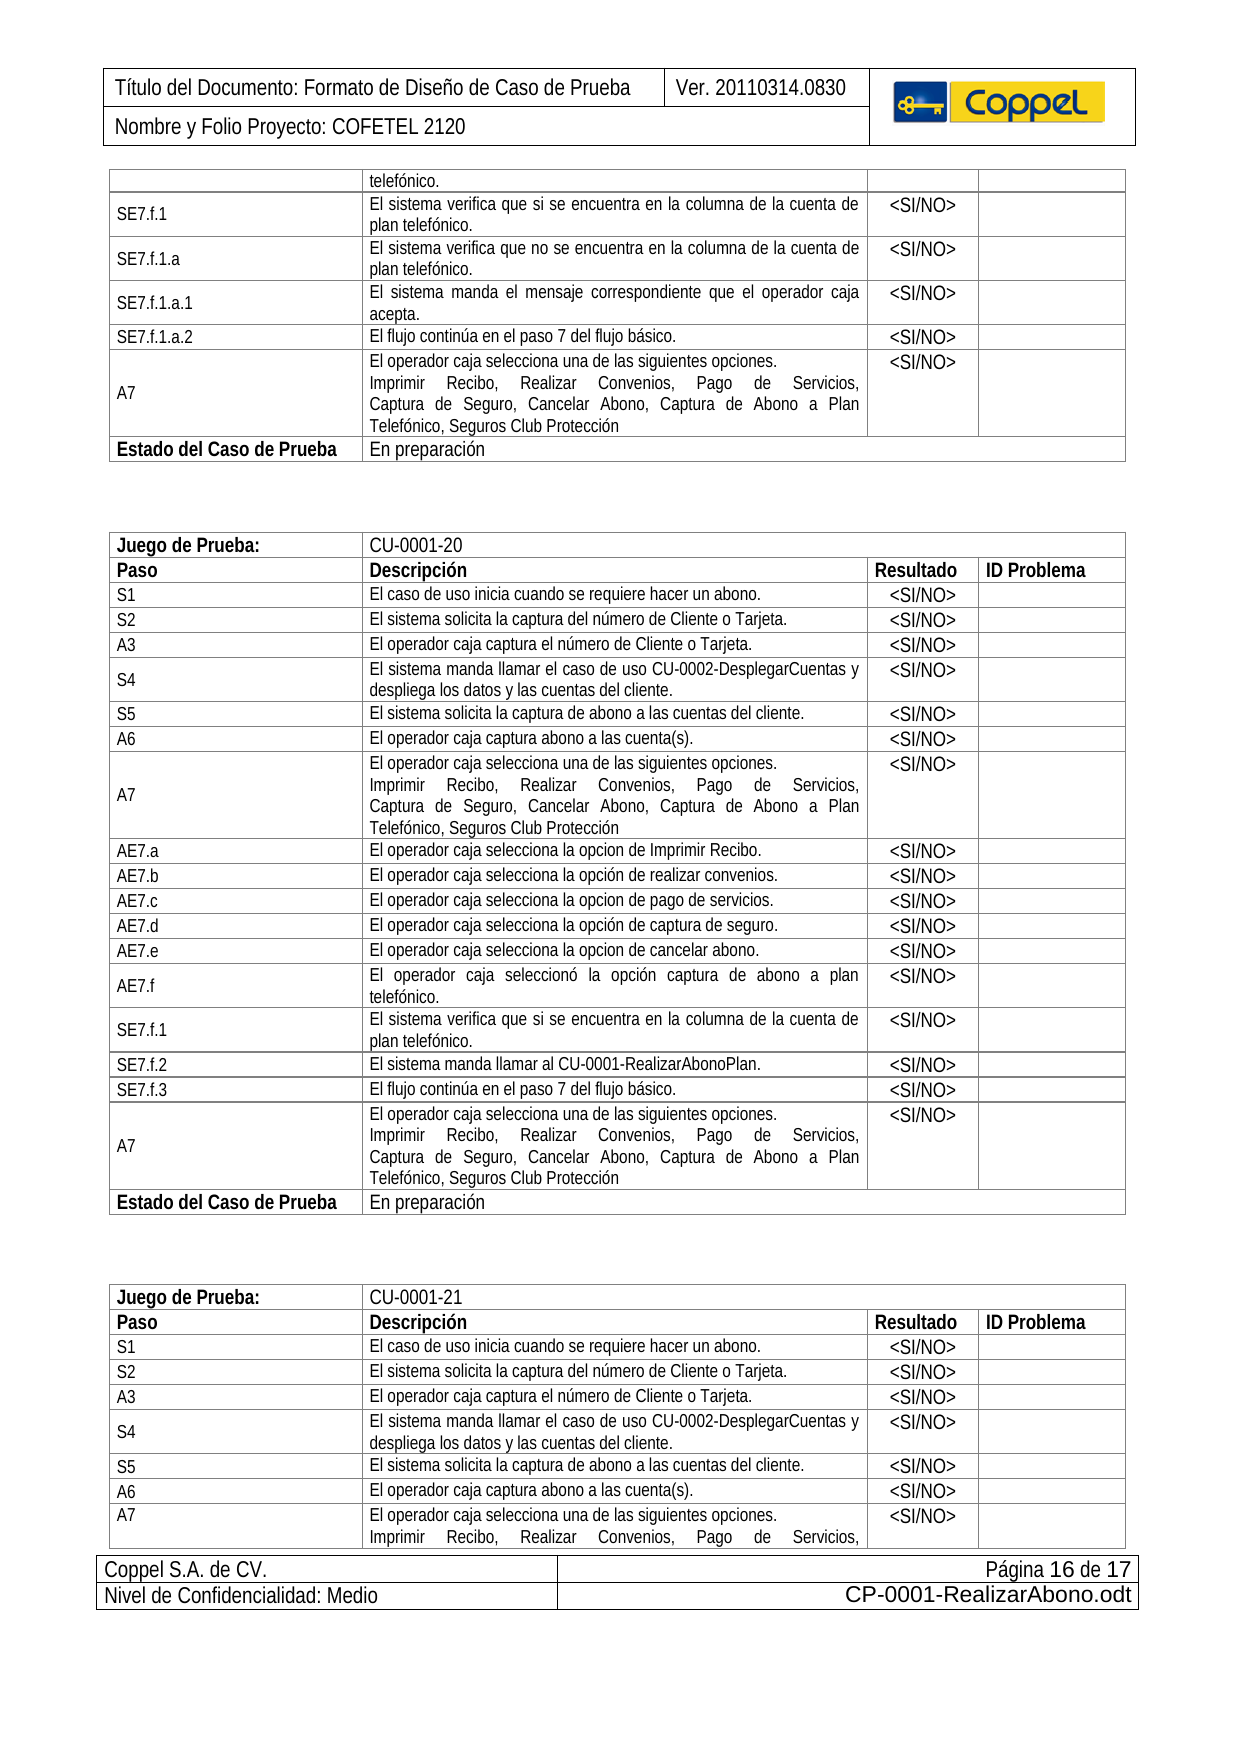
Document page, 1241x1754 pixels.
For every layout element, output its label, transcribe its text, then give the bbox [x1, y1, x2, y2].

table_cell [979, 889, 1125, 913]
table_cell [979, 281, 1125, 324]
table_cell ID Problema [979, 558, 1125, 582]
table_cell S5 [110, 702, 362, 726]
table_cell S1 [110, 583, 362, 607]
table_cell [979, 914, 1125, 938]
table_cell [868, 170, 978, 191]
table_cell El sistema verifica que no se encuentra en la columna de la cuenta de plan telefónico. [363, 237, 867, 280]
table_cell El operador caja captura abono a las cuenta(s). [363, 727, 867, 751]
table_cell En preparación [363, 1190, 1125, 1214]
table_cell <SI/NO> [868, 727, 978, 751]
table_cell <SI/NO> [868, 281, 978, 324]
table_cell El operador caja selecciona una de las siguientes opciones. Imprimir Recibo, Realizar Convenios, Pago de Servicios, Captura de Seguro, Cancelar Abono, Captura de Abono a Plan Telefónico, Seguros Club Protección [363, 350, 867, 436]
table_cell <SI/NO> [868, 889, 978, 913]
table_cell <SI/NO> [868, 633, 978, 657]
table_cell [979, 193, 1125, 236]
table_cell [979, 1360, 1125, 1384]
table_cell AE7.d [110, 914, 362, 938]
table_cell El operador caja selecciona la opción de captura de seguro. [363, 914, 867, 938]
table_cell [979, 1008, 1125, 1051]
table_cell A7 [110, 752, 362, 838]
table_cell [979, 752, 1125, 838]
table_header Juego de Prueba: [110, 1285, 362, 1309]
table_cell <SI/NO> [868, 1504, 978, 1547]
table_cell <SI/NO> [868, 658, 978, 701]
table_cell SE7.f.1 [110, 193, 362, 236]
table_cell El operador caja selecciona una de las siguientes opciones. Imprimir Recibo, Realizar Convenios, Pago de Servicios, [363, 1504, 867, 1547]
table_cell El sistema solicita la captura del número de Cliente o Tarjeta. [363, 608, 867, 632]
table_cell <SI/NO> [868, 193, 978, 236]
table_cell Resultado [868, 558, 978, 582]
table_cell [110, 170, 362, 191]
table_cell [979, 633, 1125, 657]
table_cell [979, 702, 1125, 726]
table_cell SE7.f.1.a.1 [110, 281, 362, 324]
table_cell [979, 1454, 1125, 1478]
table_cell [979, 1385, 1125, 1409]
table_cell [979, 964, 1125, 1007]
table_cell El caso de uso inicia cuando se requiere hacer un abono. [363, 583, 867, 607]
table_cell S1 [110, 1335, 362, 1359]
table_cell A7 [110, 1504, 362, 1547]
table_cell El operador caja selecciona una de las siguientes opciones. Imprimir Recibo, Realizar Convenios, Pago de Servicios, Captura de Seguro, Cancelar Abono, Captura de Abono a Plan Telefónico, Seguros Club Protección [363, 752, 867, 838]
table_cell S4 [110, 658, 362, 701]
table_cell A3 [110, 1385, 362, 1409]
table_cell <SI/NO> [868, 1479, 978, 1503]
table_cell [979, 583, 1125, 607]
table_cell <SI/NO> [868, 1335, 978, 1359]
table_cell El operador caja selecciona la opción de realizar convenios. [363, 864, 867, 888]
table_cell <SI/NO> [868, 914, 978, 938]
table_cell <SI/NO> [868, 1053, 978, 1076]
table_cell ID Problema [979, 1310, 1125, 1334]
table_cell [979, 839, 1125, 863]
table_cell El sistema solicita la captura de abono a las cuentas del cliente. [363, 702, 867, 726]
table_cell El sistema solicita la captura de abono a las cuentas del cliente. [363, 1454, 867, 1478]
table_cell AE7.e [110, 939, 362, 963]
table_cell El sistema solicita la captura del número de Cliente o Tarjeta. [363, 1360, 867, 1384]
table_cell El operador caja selecciona la opcion de cancelar abono. [363, 939, 867, 963]
table_cell <SI/NO> [868, 1454, 978, 1478]
table_cell [979, 939, 1125, 963]
table_cell El flujo continúa en el paso 7 del flujo básico. [363, 325, 867, 349]
table_cell El sistema verifica que si se encuentra en la columna de la cuenta de plan telefónico. [363, 193, 867, 236]
table_cell <SI/NO> [868, 702, 978, 726]
table_cell Paso [110, 1310, 362, 1334]
table_cell SE7.f.1 [110, 1008, 362, 1051]
table_cell SE7.f.1.a.2 [110, 325, 362, 349]
table_cell [979, 350, 1125, 436]
table_cell El operador caja captura el número de Cliente o Tarjeta. [363, 633, 867, 657]
table_cell [979, 1053, 1125, 1076]
table_cell [979, 1103, 1125, 1189]
table_cell <SI/NO> [868, 839, 978, 863]
table_cell S2 [110, 608, 362, 632]
table_cell Estado del Caso de Prueba [110, 437, 362, 461]
table_cell <SI/NO> [868, 1103, 978, 1189]
table_cell <SI/NO> [868, 1410, 978, 1453]
table_cell El sistema manda llamar al CU-0001-RealizarAbonoPlan. [363, 1053, 867, 1076]
table_cell El operador caja selecciona la opcion de pago de servicios. [363, 889, 867, 913]
table_cell <SI/NO> [868, 1078, 978, 1101]
table_header CU-0001-20 [363, 533, 1125, 557]
table_cell S4 [110, 1410, 362, 1453]
table_cell <SI/NO> [868, 939, 978, 963]
table_cell [979, 727, 1125, 751]
table_cell El operador caja selecciona la opcion de Imprimir Recibo. [363, 839, 867, 863]
table_header CU-0001-21 [363, 1285, 1125, 1309]
table_cell A6 [110, 1479, 362, 1503]
table_cell [979, 658, 1125, 701]
table_cell <SI/NO> [868, 1008, 978, 1051]
table_cell <SI/NO> [868, 608, 978, 632]
table_cell Resultado [868, 1310, 978, 1334]
table_cell El operador caja captura el número de Cliente o Tarjeta. [363, 1385, 867, 1409]
table_cell Estado del Caso de Prueba [110, 1190, 362, 1214]
table_cell <SI/NO> [868, 1385, 978, 1409]
table_cell telefónico. [363, 170, 867, 191]
table_cell A7 [110, 1103, 362, 1189]
table_cell El sistema manda llamar el caso de uso CU-0002-DesplegarCuentas y despliega los datos y las cuentas del cliente. [363, 658, 867, 701]
table_cell El operador caja seleccionó la opción captura de abono a plan telefónico. [363, 964, 867, 1007]
table_cell El sistema manda el mensaje correspondiente que el operador caja acepta. [363, 281, 867, 324]
table_cell El sistema verifica que si se encuentra en la columna de la cuenta de plan telefónico. [363, 1008, 867, 1051]
table_cell <SI/NO> [868, 237, 978, 280]
table_cell [979, 1479, 1125, 1503]
table_cell <SI/NO> [868, 1360, 978, 1384]
table_cell A7 [110, 350, 362, 436]
table_cell [979, 325, 1125, 349]
table_cell [979, 1078, 1125, 1101]
table_cell SE7.f.3 [110, 1078, 362, 1101]
table_cell [979, 1410, 1125, 1453]
table_cell El caso de uso inicia cuando se requiere hacer un abono. [363, 1335, 867, 1359]
table_cell [979, 864, 1125, 888]
table_cell Descripción [363, 558, 867, 582]
table_cell Paso [110, 558, 362, 582]
table_cell <SI/NO> [868, 864, 978, 888]
table_cell <SI/NO> [868, 964, 978, 1007]
table_cell A6 [110, 727, 362, 751]
table_cell El operador caja captura abono a las cuenta(s). [363, 1479, 867, 1503]
table_cell El flujo continúa en el paso 7 del flujo básico. [363, 1078, 867, 1101]
table_cell [979, 608, 1125, 632]
table_cell SE7.f.2 [110, 1053, 362, 1076]
table_cell S5 [110, 1454, 362, 1478]
table_cell AE7.f [110, 964, 362, 1007]
table_cell El sistema manda llamar el caso de uso CU-0002-DesplegarCuentas y despliega los datos y las cuentas del cliente. [363, 1410, 867, 1453]
table_cell [979, 237, 1125, 280]
table_cell <SI/NO> [868, 350, 978, 436]
table_header Juego de Prueba: [110, 533, 362, 557]
table_cell Descripción [363, 1310, 867, 1334]
table_cell En preparación [363, 437, 1125, 461]
table_cell S2 [110, 1360, 362, 1384]
table_cell SE7.f.1.a [110, 237, 362, 280]
table_cell [979, 1504, 1125, 1547]
table_cell [979, 170, 1125, 191]
table_cell AE7.a [110, 839, 362, 863]
table_cell <SI/NO> [868, 752, 978, 838]
table_cell <SI/NO> [868, 325, 978, 349]
table_cell [979, 1335, 1125, 1359]
table_cell El operador caja selecciona una de las siguientes opciones. Imprimir Recibo, Realizar Convenios, Pago de Servicios, Captura de Seguro, Cancelar Abono, Captura de Abono a Plan Telefónico, Seguros Club Protección [363, 1103, 867, 1189]
table_cell AE7.c [110, 889, 362, 913]
table_cell A3 [110, 633, 362, 657]
table_cell AE7.b [110, 864, 362, 888]
table_cell <SI/NO> [868, 583, 978, 607]
